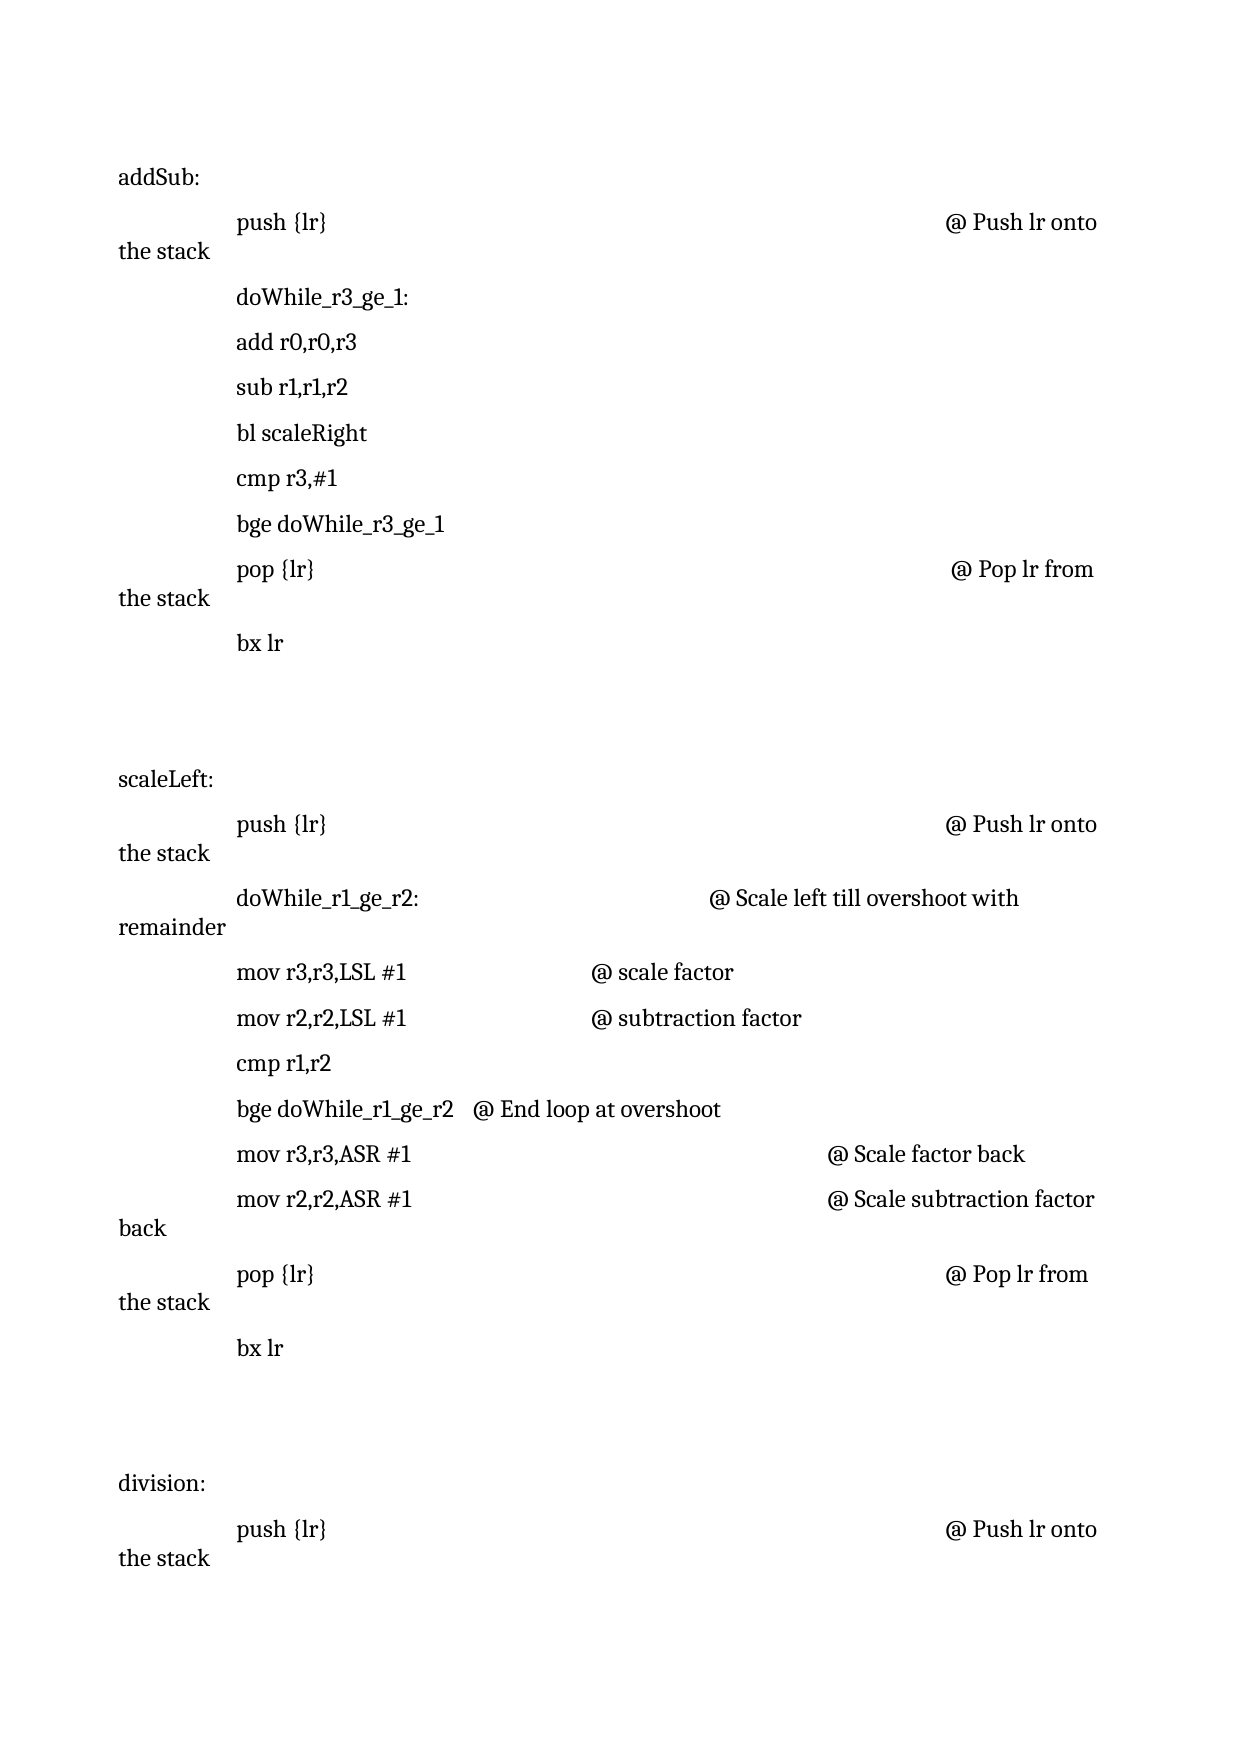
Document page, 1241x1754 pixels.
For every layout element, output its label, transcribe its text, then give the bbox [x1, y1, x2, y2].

text sub r1,r1,r2 [118, 373, 1122, 402]
text addSub: [118, 163, 1122, 192]
text mov r2,r2,ASR #1 @ Scale subtraction factor back [118, 1185, 1122, 1243]
text mov r2,r2,LSL #1 @ subtraction factor [118, 1004, 1122, 1032]
text pop {lr} @ Pop lr from the stack [118, 555, 1122, 612]
text mov r3,r3,ASR #1 @ Scale factor back [118, 1140, 1122, 1169]
text mov r3,r3,LSL #1 @ scale factor [118, 958, 1122, 987]
text push {lr} @ Push lr onto the stack [118, 1515, 1122, 1572]
text cmp r3,#1 [118, 464, 1122, 493]
text scaleLeft: [118, 764, 1122, 793]
text doWhile_r3_ge_1: [118, 282, 1122, 311]
text push {lr} @ Push lr onto the stack [118, 810, 1122, 867]
text doWhile_r1_ge_r2: @ Scale left till overshoot with remainder [118, 884, 1122, 942]
text cmp r1,r2 [118, 1049, 1122, 1078]
text pop {lr} @ Pop lr from the stack [118, 1259, 1122, 1317]
text bx lr [118, 1334, 1122, 1362]
text bge doWhile_r3_ge_1 [118, 509, 1122, 538]
text add r0,r0,r3 [118, 328, 1122, 357]
text bx lr [118, 629, 1122, 658]
text bl scaleRight [118, 419, 1122, 447]
text division: [118, 1469, 1122, 1498]
text bge doWhile_r1_ge_r2 @ End loop at overshoot [118, 1094, 1122, 1123]
text push {lr} @ Push lr onto the stack [118, 208, 1122, 266]
